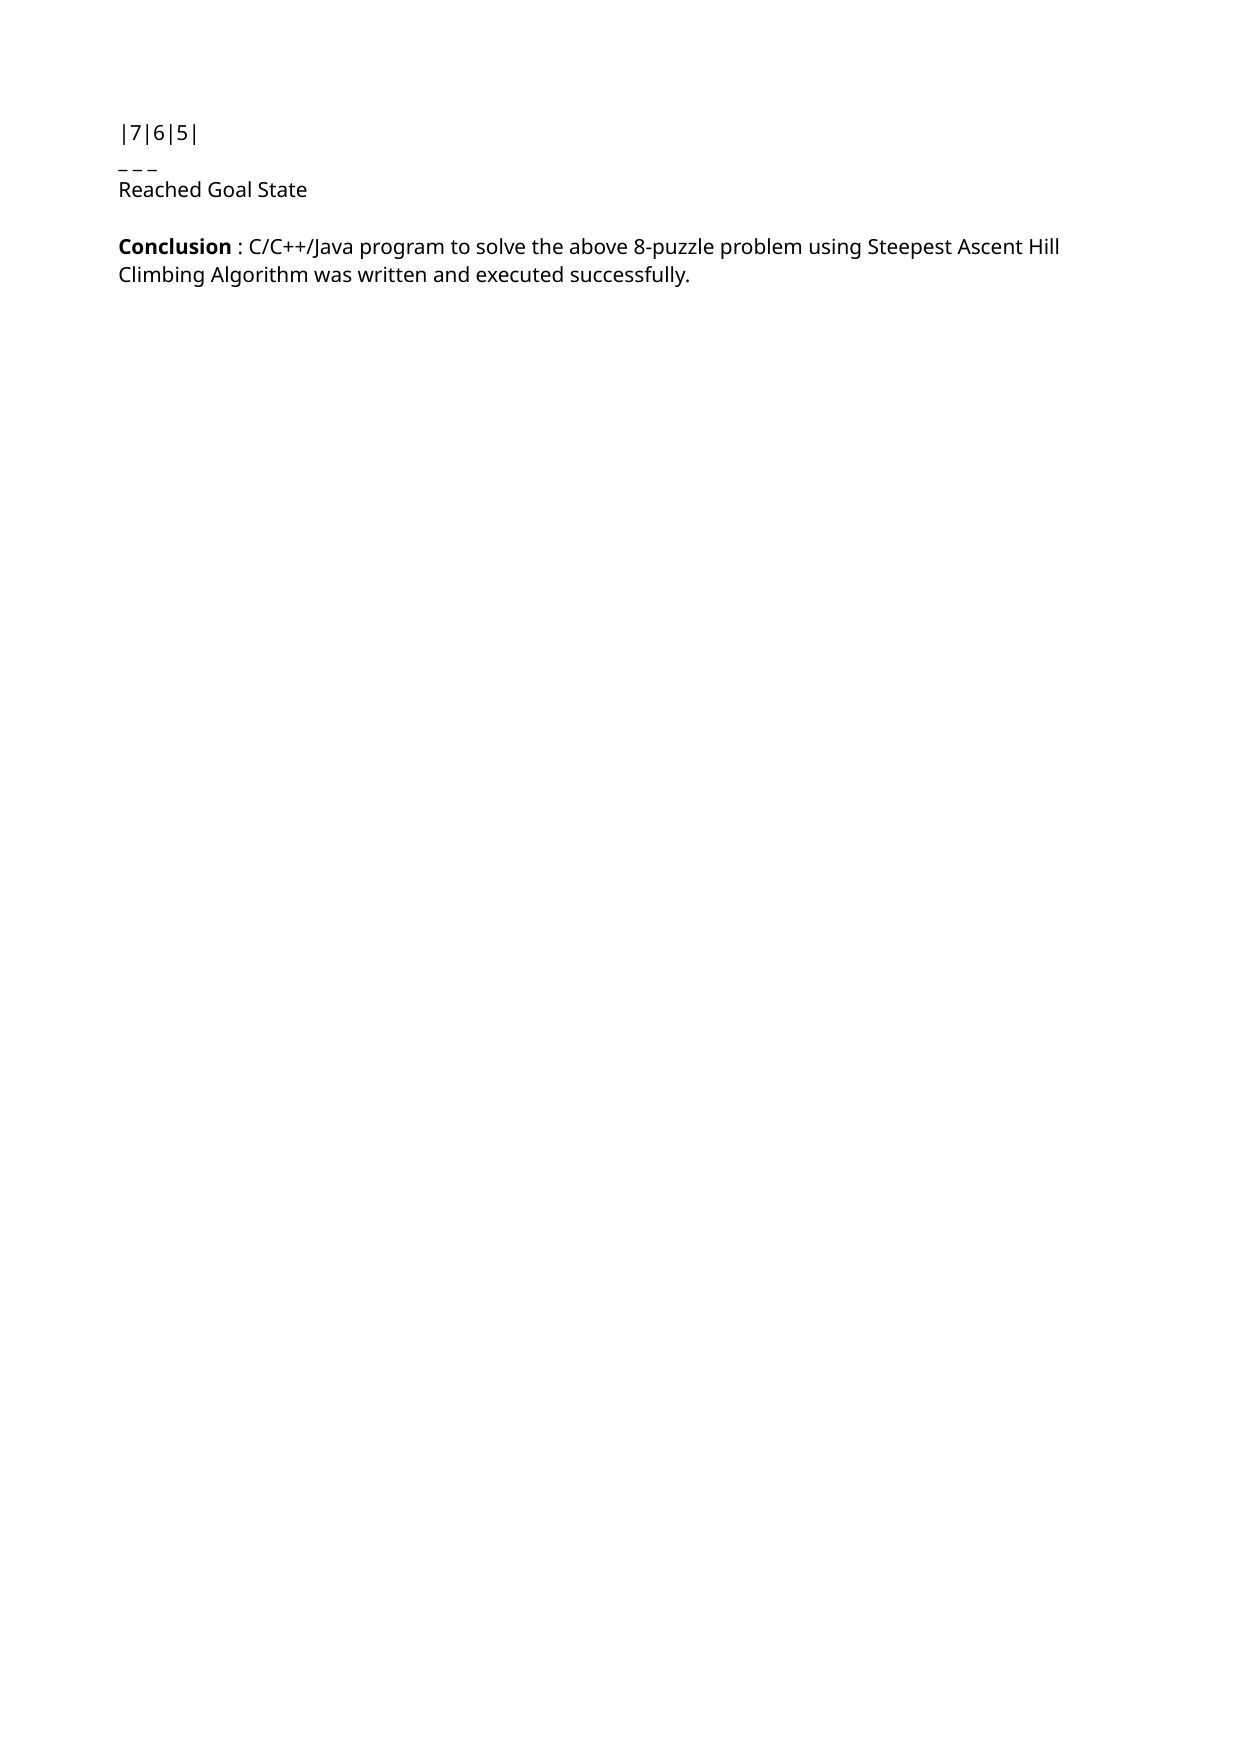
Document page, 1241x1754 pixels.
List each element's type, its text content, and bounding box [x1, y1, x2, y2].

text |7|6|5| [118, 118, 1122, 147]
text Conclusion : C/C++/Java program to solve the above 8-puzzle problem using Steepest Ascent Hill Climbing Algorithm was written and executed successfully. [118, 232, 1122, 289]
text Reached Goal State [118, 175, 1122, 203]
text _ _ _ [118, 147, 1122, 175]
